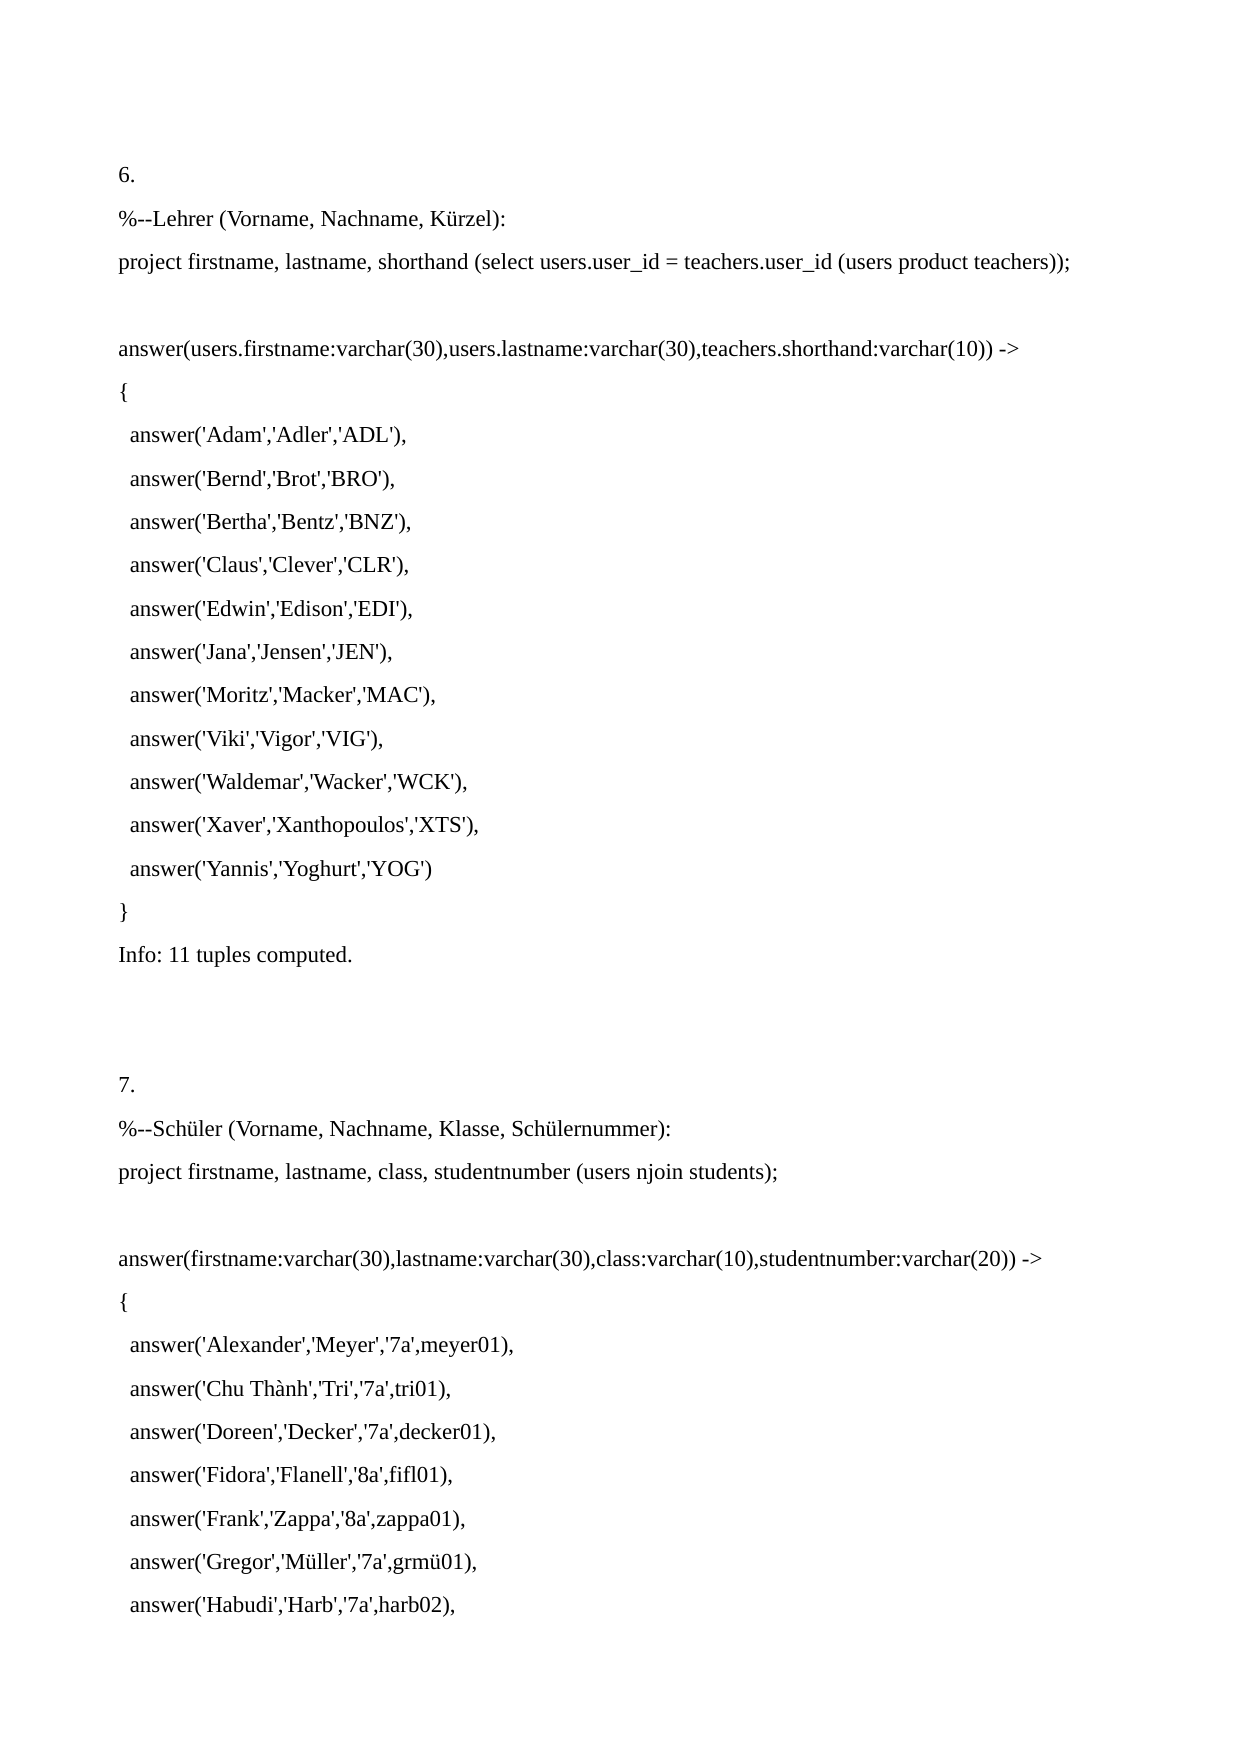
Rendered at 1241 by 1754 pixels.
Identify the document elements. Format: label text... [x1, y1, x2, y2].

text { [118, 378, 1122, 404]
text 6. [118, 161, 1122, 188]
text answer('Yannis','Yoghurt','YOG') [118, 855, 1122, 881]
text answer('Jana','Jensen','JEN'), [118, 638, 1122, 664]
text answer('Edwin','Edison','EDI'), [118, 595, 1122, 621]
text answer(firstname:varchar(30),lastname:varchar(30),class:varchar(10),studentnumber:varchar(20)) -> [118, 1245, 1122, 1271]
text answer('Bernd','Brot','BRO'), [118, 465, 1122, 491]
text answer('Gregor','Müller','7a',grmü01), [118, 1548, 1122, 1574]
text answer('Doreen','Decker','7a',decker01), [118, 1418, 1122, 1444]
text answer('Habudi','Harb','7a',harb02), [118, 1591, 1122, 1618]
text answer('Moritz','Macker','MAC'), [118, 681, 1122, 708]
text answer('Xaver','Xanthopoulos','XTS'), [118, 811, 1122, 838]
text %--Lehrer (Vorname, Nachname, Kürzel): [118, 205, 1122, 231]
text Info: 11 tuples computed. [118, 941, 1122, 968]
text answer('Alexander','Meyer','7a',meyer01), [118, 1331, 1122, 1358]
text %--Schüler (Vorname, Nachname, Klasse, Schülernummer): [118, 1115, 1122, 1141]
text 7. [118, 1071, 1122, 1098]
text project firstname, lastname, shorthand (select users.user_id = teachers.user_id (users product teachers)); [118, 248, 1122, 274]
text answer('Viki','Vigor','VIG'), [118, 725, 1122, 751]
text answer('Chu Thành','Tri','7a',tri01), [118, 1375, 1122, 1401]
text answer('Waldemar','Wacker','WCK'), [118, 768, 1122, 794]
text { [118, 1288, 1122, 1314]
text answer('Bertha','Bentz','BNZ'), [118, 508, 1122, 534]
text answer('Frank','Zappa','8a',zappa01), [118, 1505, 1122, 1531]
text } [118, 898, 1122, 924]
text project firstname, lastname, class, studentnumber (users njoin students); [118, 1158, 1122, 1184]
text answer('Claus','Clever','CLR'), [118, 551, 1122, 578]
text answer(users.firstname:varchar(30),users.lastname:varchar(30),teachers.shorthand:varchar(10)) -> [118, 335, 1122, 361]
text answer('Fidora','Flanell','8a',fifl01), [118, 1461, 1122, 1488]
text answer('Adam','Adler','ADL'), [118, 421, 1122, 448]
